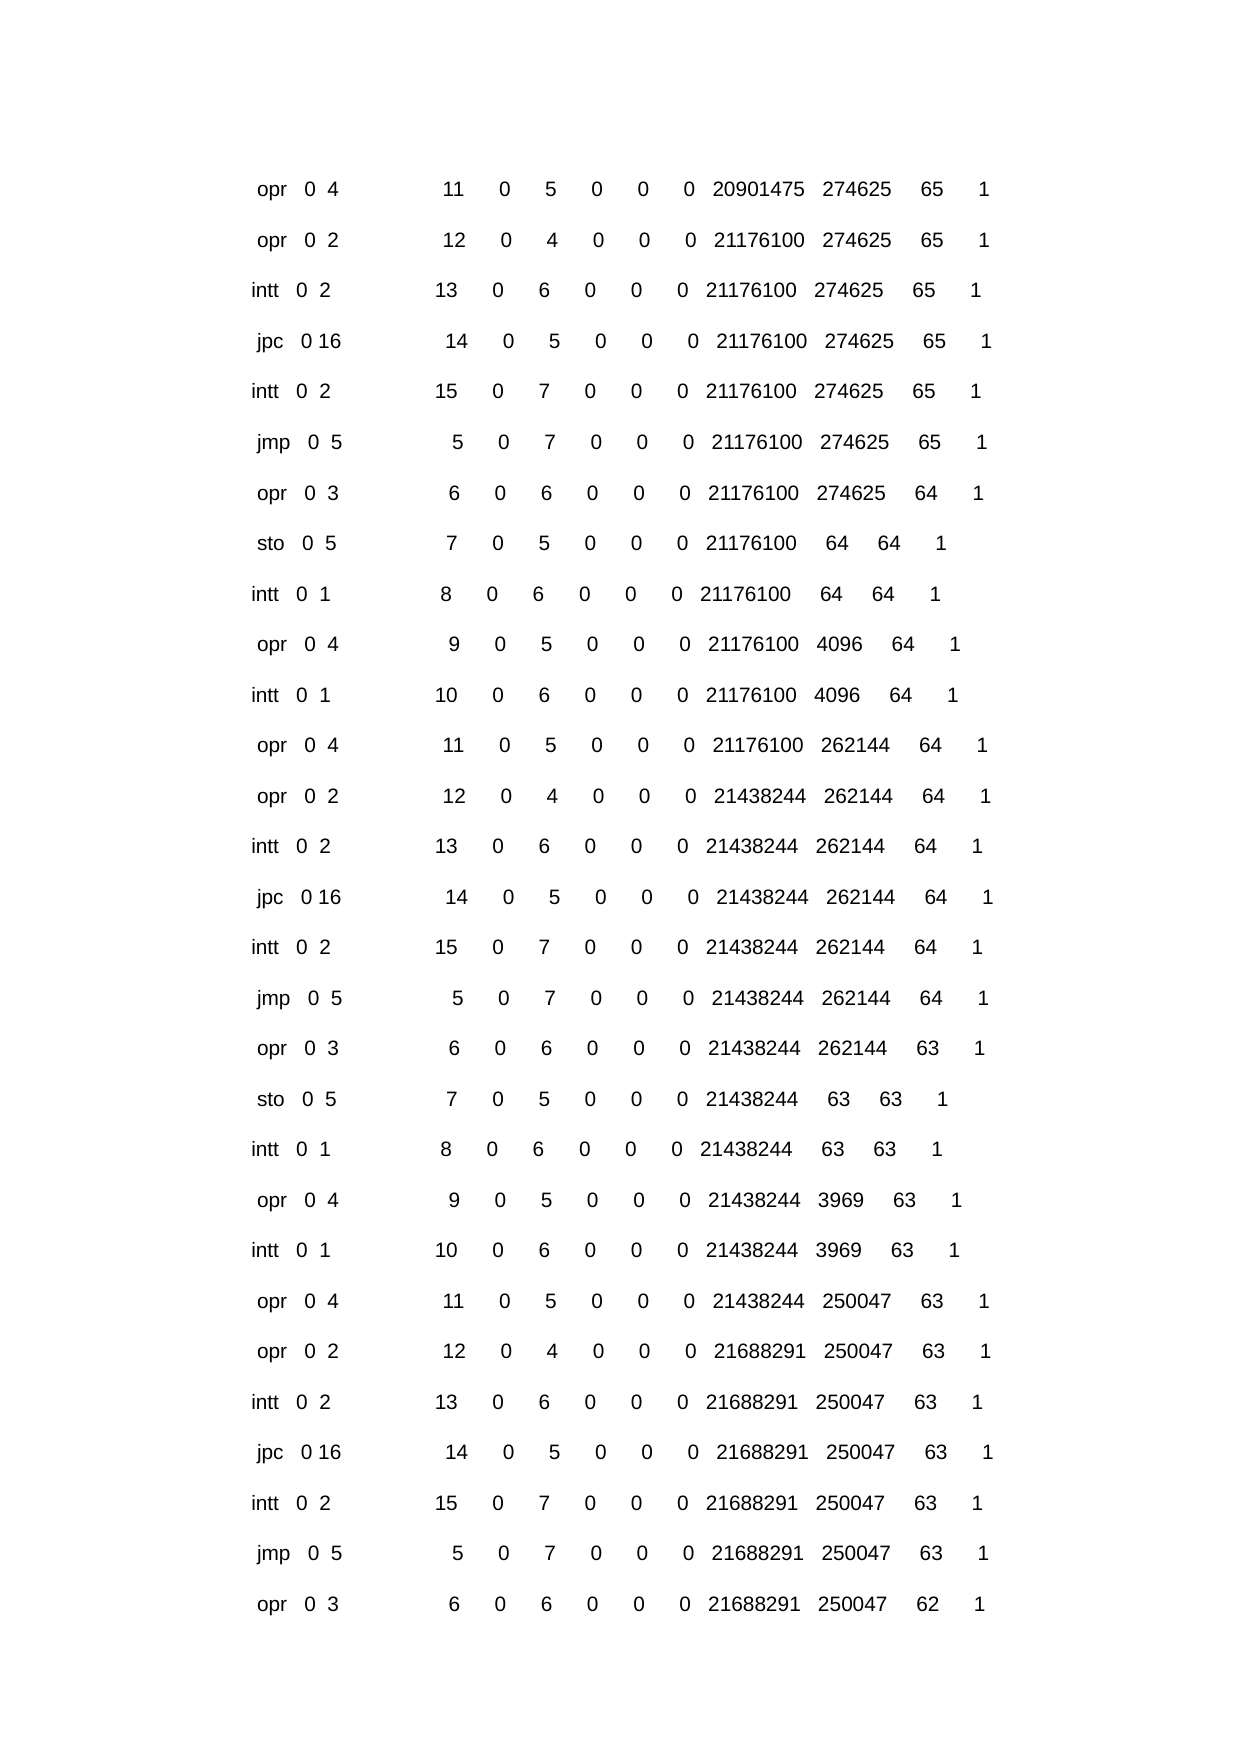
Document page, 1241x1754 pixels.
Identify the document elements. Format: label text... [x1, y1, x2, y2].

text jmp 0 5 5 0 7 0 0 0 21176100 274625 65 1 [251, 430, 1122, 454]
text sto 0 5 7 0 5 0 0 0 21176100 64 64 1 [251, 531, 1122, 555]
text intt 0 2 13 0 6 0 0 0 21176100 274625 65 1 [251, 278, 1122, 302]
text intt 0 1 8 0 6 0 0 0 21438244 63 63 1 [251, 1137, 1122, 1161]
text opr 0 2 12 0 4 0 0 0 21176100 274625 65 1 [251, 228, 1122, 252]
text intt 0 2 13 0 6 0 0 0 21438244 262144 64 1 [251, 834, 1122, 858]
text opr 0 4 11 0 5 0 0 0 21438244 250047 63 1 [251, 1289, 1122, 1313]
text opr 0 2 12 0 4 0 0 0 21438244 262144 64 1 [251, 783, 1122, 807]
text opr 0 3 6 0 6 0 0 0 21176100 274625 64 1 [251, 480, 1122, 504]
text jmp 0 5 5 0 7 0 0 0 21688291 250047 63 1 [251, 1541, 1122, 1565]
text opr 0 4 11 0 5 0 0 0 20901475 274625 65 1 [251, 177, 1122, 201]
text opr 0 3 6 0 6 0 0 0 21438244 262144 63 1 [251, 1036, 1122, 1060]
text opr 0 3 6 0 6 0 0 0 21688291 250047 62 1 [251, 1592, 1122, 1616]
text sto 0 5 7 0 5 0 0 0 21438244 63 63 1 [251, 1087, 1122, 1111]
text intt 0 1 10 0 6 0 0 0 21176100 4096 64 1 [251, 682, 1122, 706]
text opr 0 2 12 0 4 0 0 0 21688291 250047 63 1 [251, 1339, 1122, 1363]
text intt 0 2 15 0 7 0 0 0 21688291 250047 63 1 [251, 1491, 1122, 1515]
text opr 0 4 9 0 5 0 0 0 21438244 3969 63 1 [251, 1188, 1122, 1212]
text intt 0 1 10 0 6 0 0 0 21438244 3969 63 1 [251, 1238, 1122, 1262]
text intt 0 2 13 0 6 0 0 0 21688291 250047 63 1 [251, 1390, 1122, 1414]
text jpc 0 16 14 0 5 0 0 0 21438244 262144 64 1 [251, 884, 1122, 908]
text opr 0 4 11 0 5 0 0 0 21176100 262144 64 1 [251, 733, 1122, 757]
text intt 0 1 8 0 6 0 0 0 21176100 64 64 1 [251, 581, 1122, 605]
text jmp 0 5 5 0 7 0 0 0 21438244 262144 64 1 [251, 986, 1122, 1009]
text jpc 0 16 14 0 5 0 0 0 21176100 274625 65 1 [251, 329, 1122, 353]
text intt 0 2 15 0 7 0 0 0 21438244 262144 64 1 [251, 935, 1122, 959]
text opr 0 4 9 0 5 0 0 0 21176100 4096 64 1 [251, 632, 1122, 656]
text intt 0 2 15 0 7 0 0 0 21176100 274625 65 1 [251, 379, 1122, 403]
text jpc 0 16 14 0 5 0 0 0 21688291 250047 63 1 [251, 1440, 1122, 1464]
